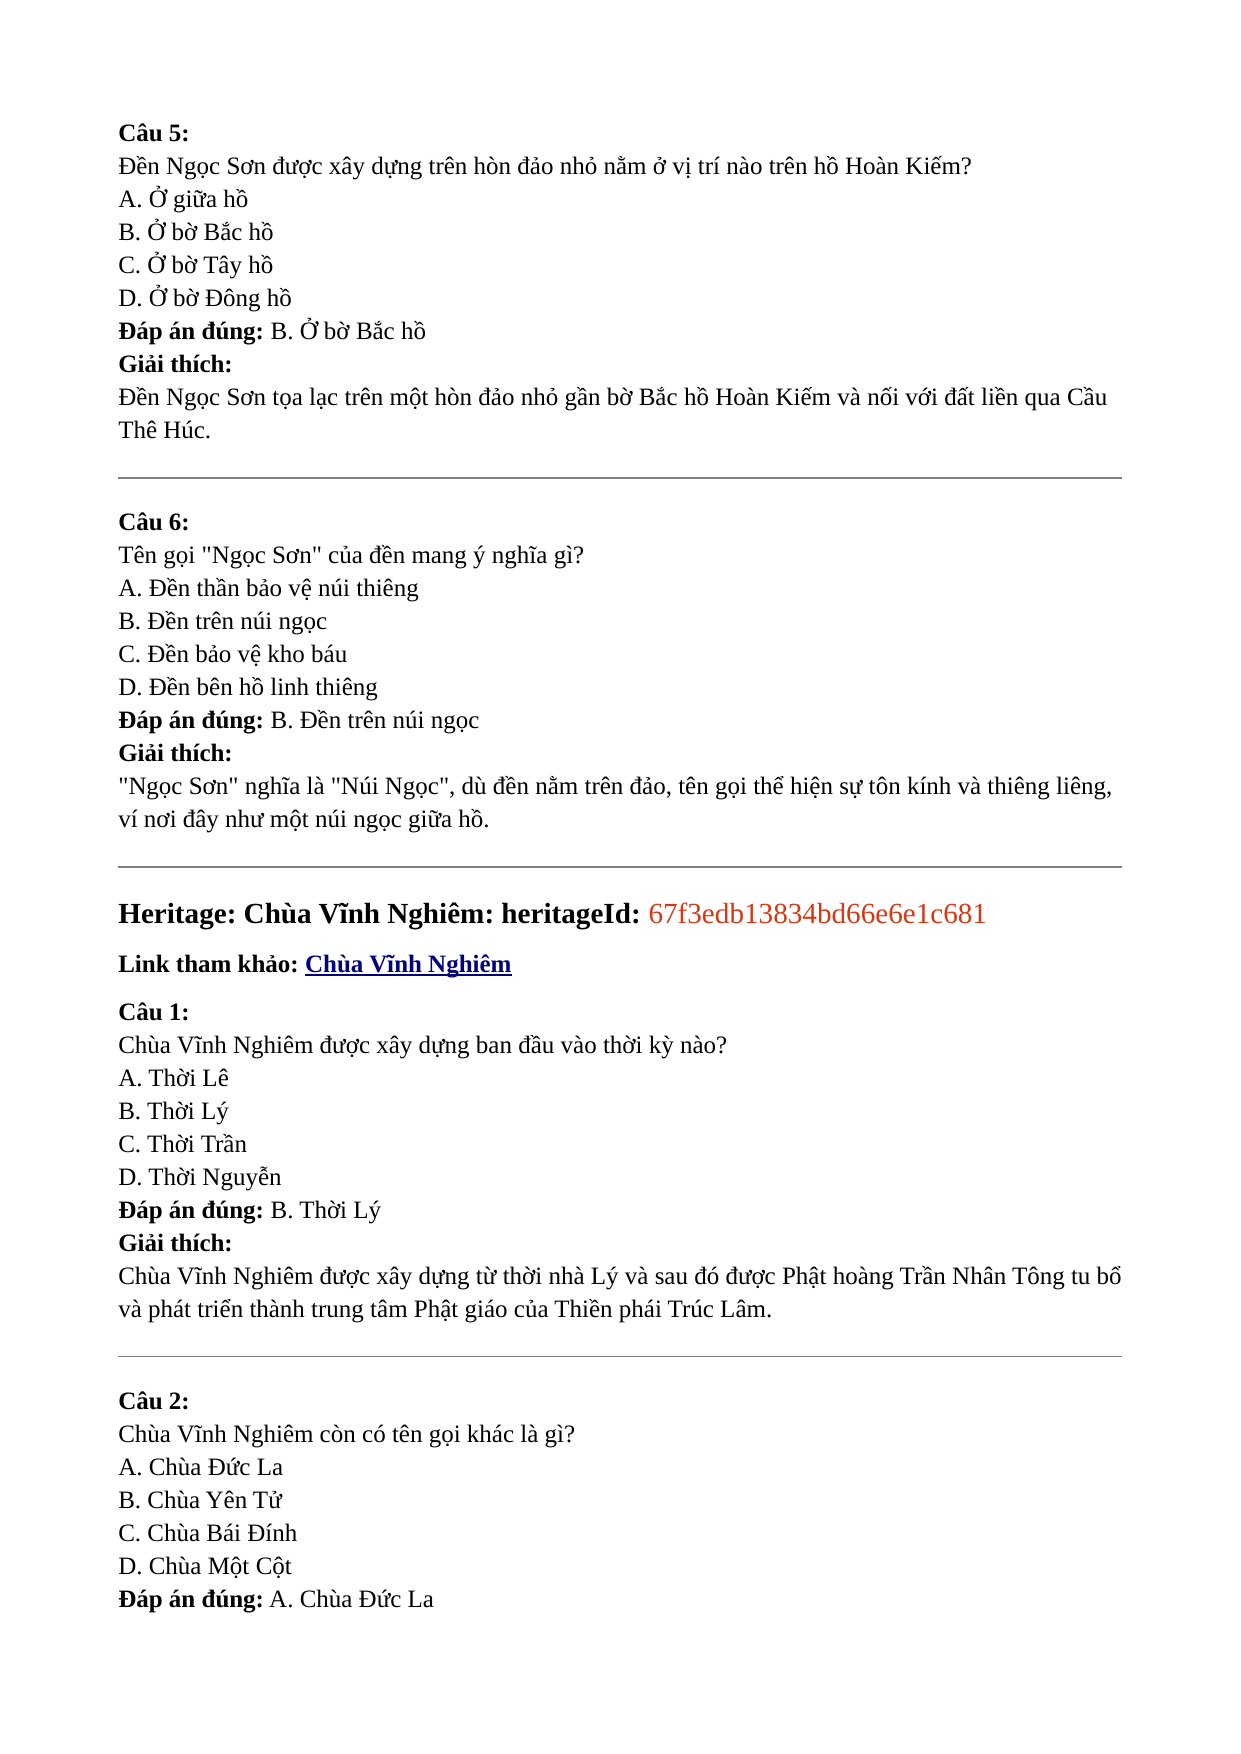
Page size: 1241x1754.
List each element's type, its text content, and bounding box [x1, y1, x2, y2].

text Heritage: Chùa Vĩnh Nghiêm: heritageId: 67f3edb13834bd66e6e1c681 [118, 896, 1122, 930]
text Câu 5: Đền Ngọc Sơn được xây dựng trên hòn đảo nhỏ nằm ở vị trí nào trên hồ Hoàn Kiếm? A. Ở giữa hồ B. Ở bờ Bắc hồ C. Ở bờ Tây hồ D. Ở bờ Đông hồ Đáp án đúng: B. Ở bờ Bắc hồ Giải thích: Đền Ngọc Sơn tọa lạc trên một hòn đảo nhỏ gần bờ Bắc hồ Hoàn Kiếm và nối với đất liền qua Cầu Thê Húc. [118, 118, 1122, 444]
text Câu 2: Chùa Vĩnh Nghiêm còn có tên gọi khác là gì? A. Chùa Đức La B. Chùa Yên Tử C. Chùa Bái Đính D. Chùa Một Cột Đáp án đúng: A. Chùa Đức La [118, 1386, 1122, 1613]
text Câu 6: Tên gọi "Ngọc Sơn" của đền mang ý nghĩa gì? A. Đền thần bảo vệ núi thiêng B. Đền trên núi ngọc C. Đền bảo vệ kho báu D. Đền bên hồ linh thiêng Đáp án đúng: B. Đền trên núi ngọc Giải thích: "Ngọc Sơn" nghĩa là "Núi Ngọc", dù đền nằm trên đảo, tên gọi thể hiện sự tôn kính và thiêng liêng, ví nơi đây như một núi ngọc giữa hồ. [118, 507, 1122, 833]
text Câu 1: Chùa Vĩnh Nghiêm được xây dựng ban đầu vào thời kỳ nào? A. Thời Lê B. Thời Lý C. Thời Trần D. Thời Nguyễn Đáp án đúng: B. Thời Lý Giải thích: Chùa Vĩnh Nghiêm được xây dựng từ thời nhà Lý và sau đó được Phật hoàng Trần Nhân Tông tu bổ và phát triển thành trung tâm Phật giáo của Thiền phái Trúc Lâm. [118, 997, 1122, 1323]
text Link tham khảo: Chùa Vĩnh Nghiêm [118, 949, 1122, 978]
